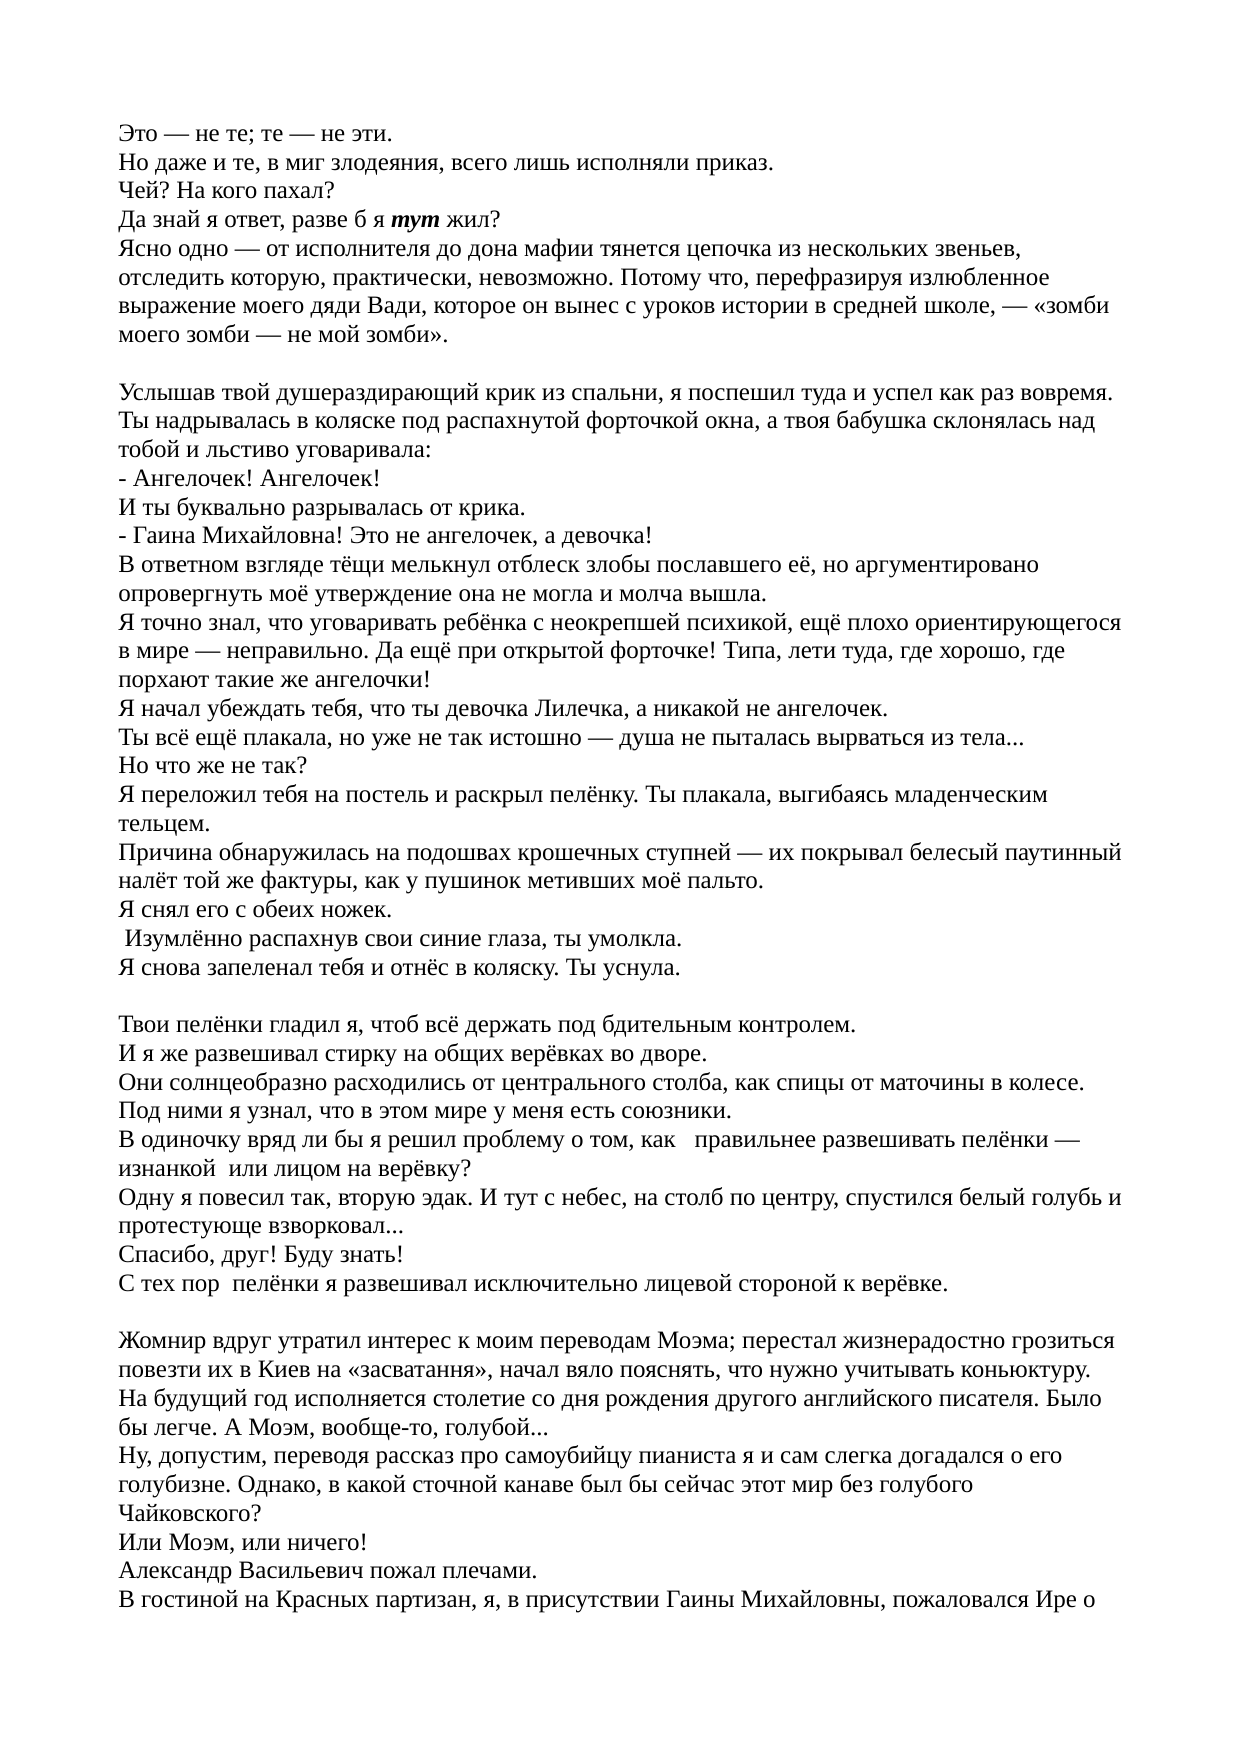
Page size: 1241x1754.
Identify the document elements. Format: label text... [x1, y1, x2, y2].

text Но даже и те, в миг злодеяния, всего лишь исполняли приказ. [118, 147, 1122, 176]
text Жомнир вдруг утратил интерес к моим переводам Моэма; перестал жизнерадостно грозиться повезти их в Киев на «засватання», начал вяло пояснять, что нужно учитывать коньюктуру. На будущий год исполняется столетие со дня рождения другого английского писателя. Было бы легче. А Моэм, вообще-то, голубой... [118, 1326, 1122, 1441]
text С тех пор пелёнки я развешивал исключительно лицевой стороной к верёвке. [118, 1268, 1122, 1297]
text Я начал убеждать тебя, что ты девочка Лилечка, а никакой не ангелочек. [118, 693, 1122, 722]
text Чей? На кого пахал? [118, 176, 1122, 204]
text Да знай я ответ, разве б я тут жил? [118, 204, 1122, 233]
text Ну, допустим, переводя рассказ про самоубийцу пианиста я и сам слегка догадался о его голубизне. Однако, в какой сточной канаве был бы сейчас этот мир без голубого Чайковского? [118, 1441, 1122, 1527]
text Услышав твой душераздирающий крик из спальни, я поспешил туда и успел как раз вовремя. Ты надрывалась в коляске под распахнутой форточкой окна, а твоя бабушка склонялась над тобой и льстиво уговаривала: [118, 377, 1122, 463]
text Я переложил тебя на постель и раскрыл пелёнку. Ты плакала, выгибаясь младенческим тельцем. [118, 779, 1122, 837]
text Или Моэм, или ничего! [118, 1527, 1122, 1556]
text В ответном взгляде тёщи мелькнул отблеск злобы пославшего её, но аргументировано опровергнуть моё утверждение она не могла и молча вышла. [118, 549, 1122, 607]
text И ты буквально разрывалась от крика. [118, 492, 1122, 521]
text Спасибо, друг! Буду знать! [118, 1239, 1122, 1268]
text И я же развешивал стирку на общих верёвках во дворе. [118, 1038, 1122, 1067]
text Одну я повесил так, вторую эдак. И тут с небес, на столб по центру, спустился белый голубь и протестующе взворковал... [118, 1182, 1122, 1239]
text Ясно одно — от исполнителя до дона мафии тянется цепочка из нескольких звеньев, отследить которую, практически, невозможно. Потому что, перефразируя излюбленное выражение моего дяди Вади, которое он вынес с уроков истории в средней школе, — «зомби моего зомби — не мой зомби». [118, 233, 1122, 348]
text - Ангелочек! Ангелочек! [118, 463, 1122, 492]
text Я точно знал, что уговаривать ребёнка с неокрепшей психикой, ещё плохо ориентирующегося в мире — неправильно. Да ещё при открытой форточке! Типа, лети туда, где хорошо, где порхают такие же ангелочки! [118, 607, 1122, 693]
text Но что же не так? [118, 751, 1122, 779]
text - Гаина Михайловна! Это не ангелочек, а девочка! [118, 521, 1122, 549]
text В одиночку вряд ли бы я решил проблему о том, как правильнее развешивать пелёнки — изнанкой или лицом на верёвку? [118, 1124, 1122, 1182]
text Александр Васильевич пожал плечами. [118, 1556, 1122, 1584]
text Я снял его с обеих ножек. [118, 894, 1122, 923]
text Ты всё ещё плакала, но уже не так истошно — душа не пыталась вырваться из тела... [118, 722, 1122, 751]
text Я снова запеленал тебя и отнёс в коляску. Ты уснула. [118, 952, 1122, 981]
text В гостиной на Красных партизан, я, в присутствии Гаины Михайловны, пожаловался Ире о [118, 1584, 1122, 1613]
text Причина обнаружилась на подошвах крошечных ступней — их покрывал белесый паутинный налёт той же фактуры, как у пушинок метивших моё пальто. [118, 837, 1122, 894]
text Это — не те; те — не эти. [118, 118, 1122, 147]
text Изумлённо распахнув свои синие глаза, ты умолкла. [118, 923, 1122, 952]
text Твои пелёнки гладил я, чтоб всё держать под бдительным контролем. [118, 1009, 1122, 1038]
text Под ними я узнал, что в этом мире у меня есть союзники. [118, 1096, 1122, 1124]
text Они солнцеобразно расходились от центрального столба, как спицы от маточины в колесе. [118, 1067, 1122, 1096]
